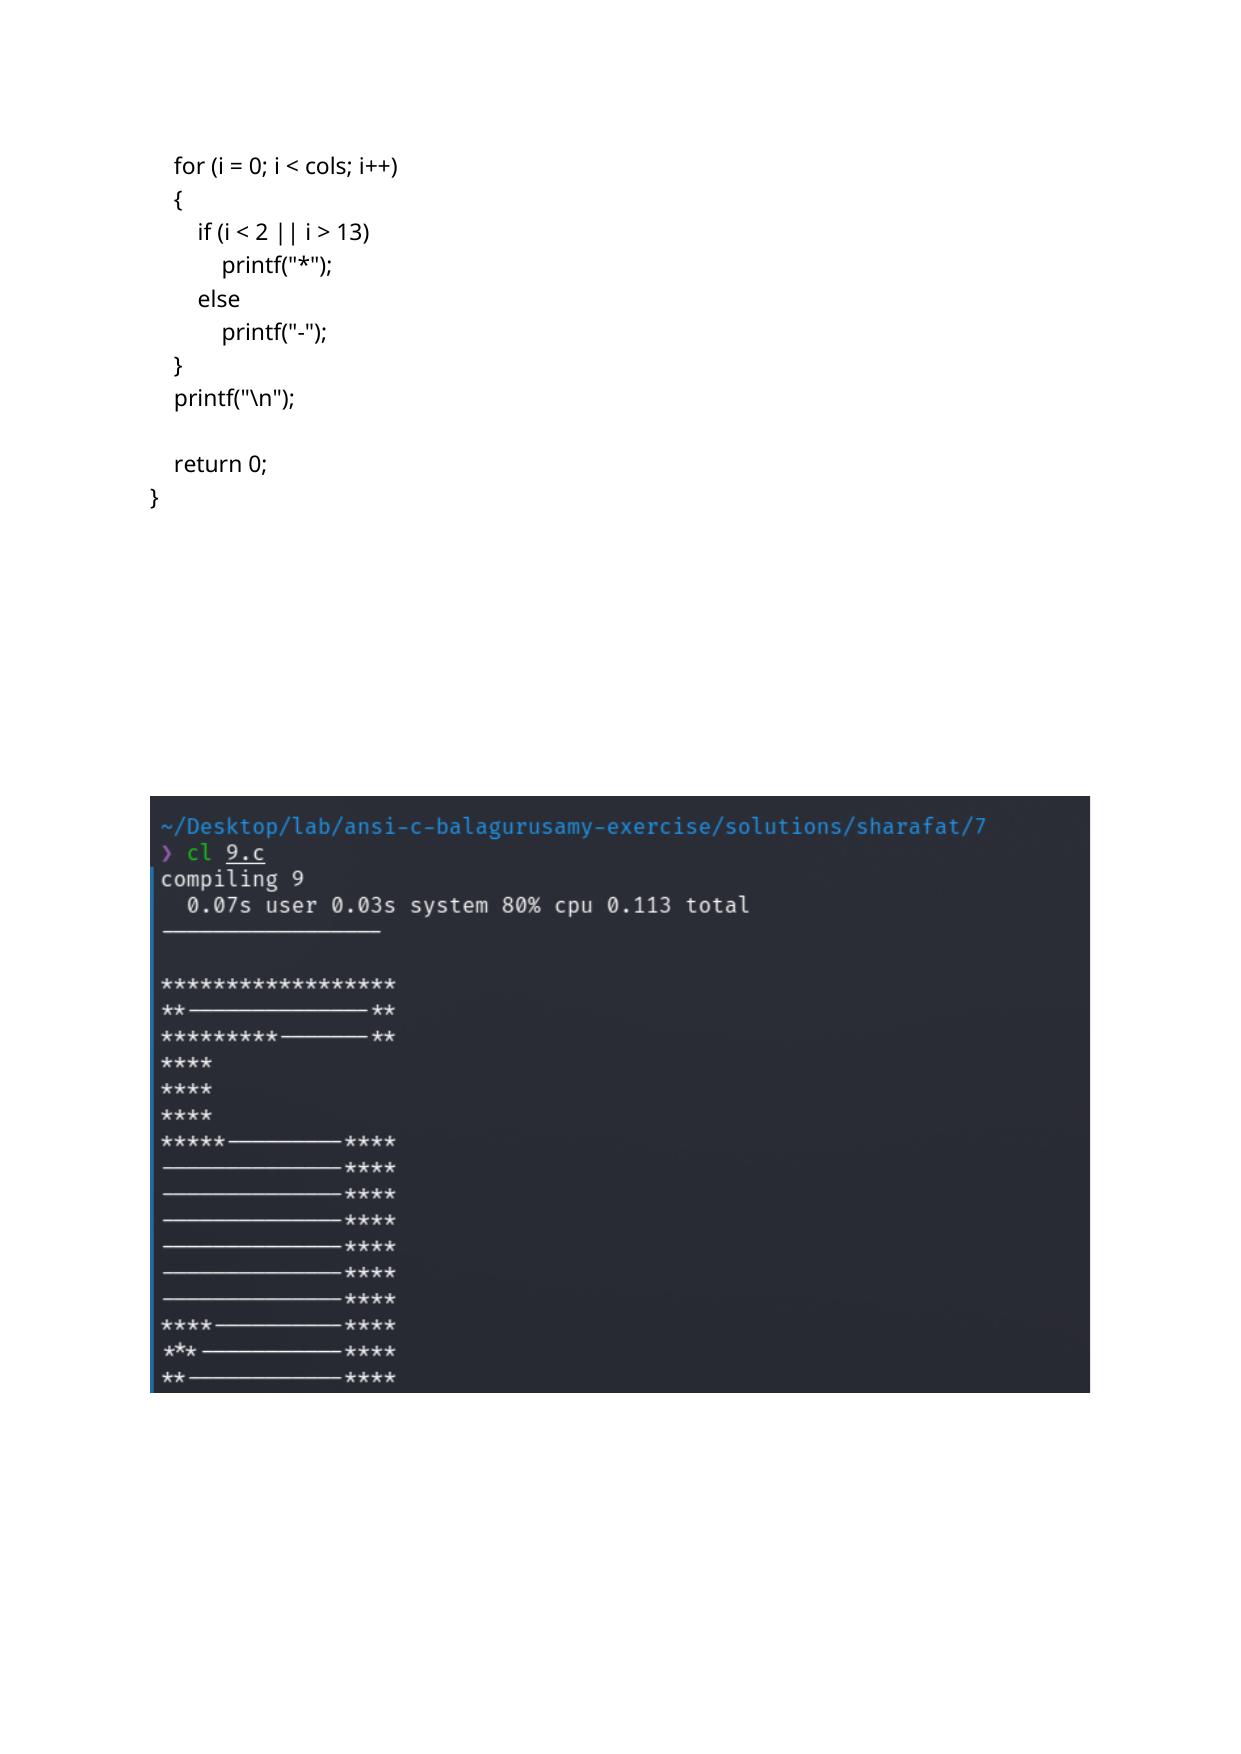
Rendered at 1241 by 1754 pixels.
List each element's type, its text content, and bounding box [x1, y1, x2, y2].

picture [150, 796, 1091, 1393]
text for (i = 0; i < cols; i++) { if (i < 2 || i > 13) printf("*"); else printf("-"); } printf("\n"); return 0; } [150, 150, 1090, 546]
